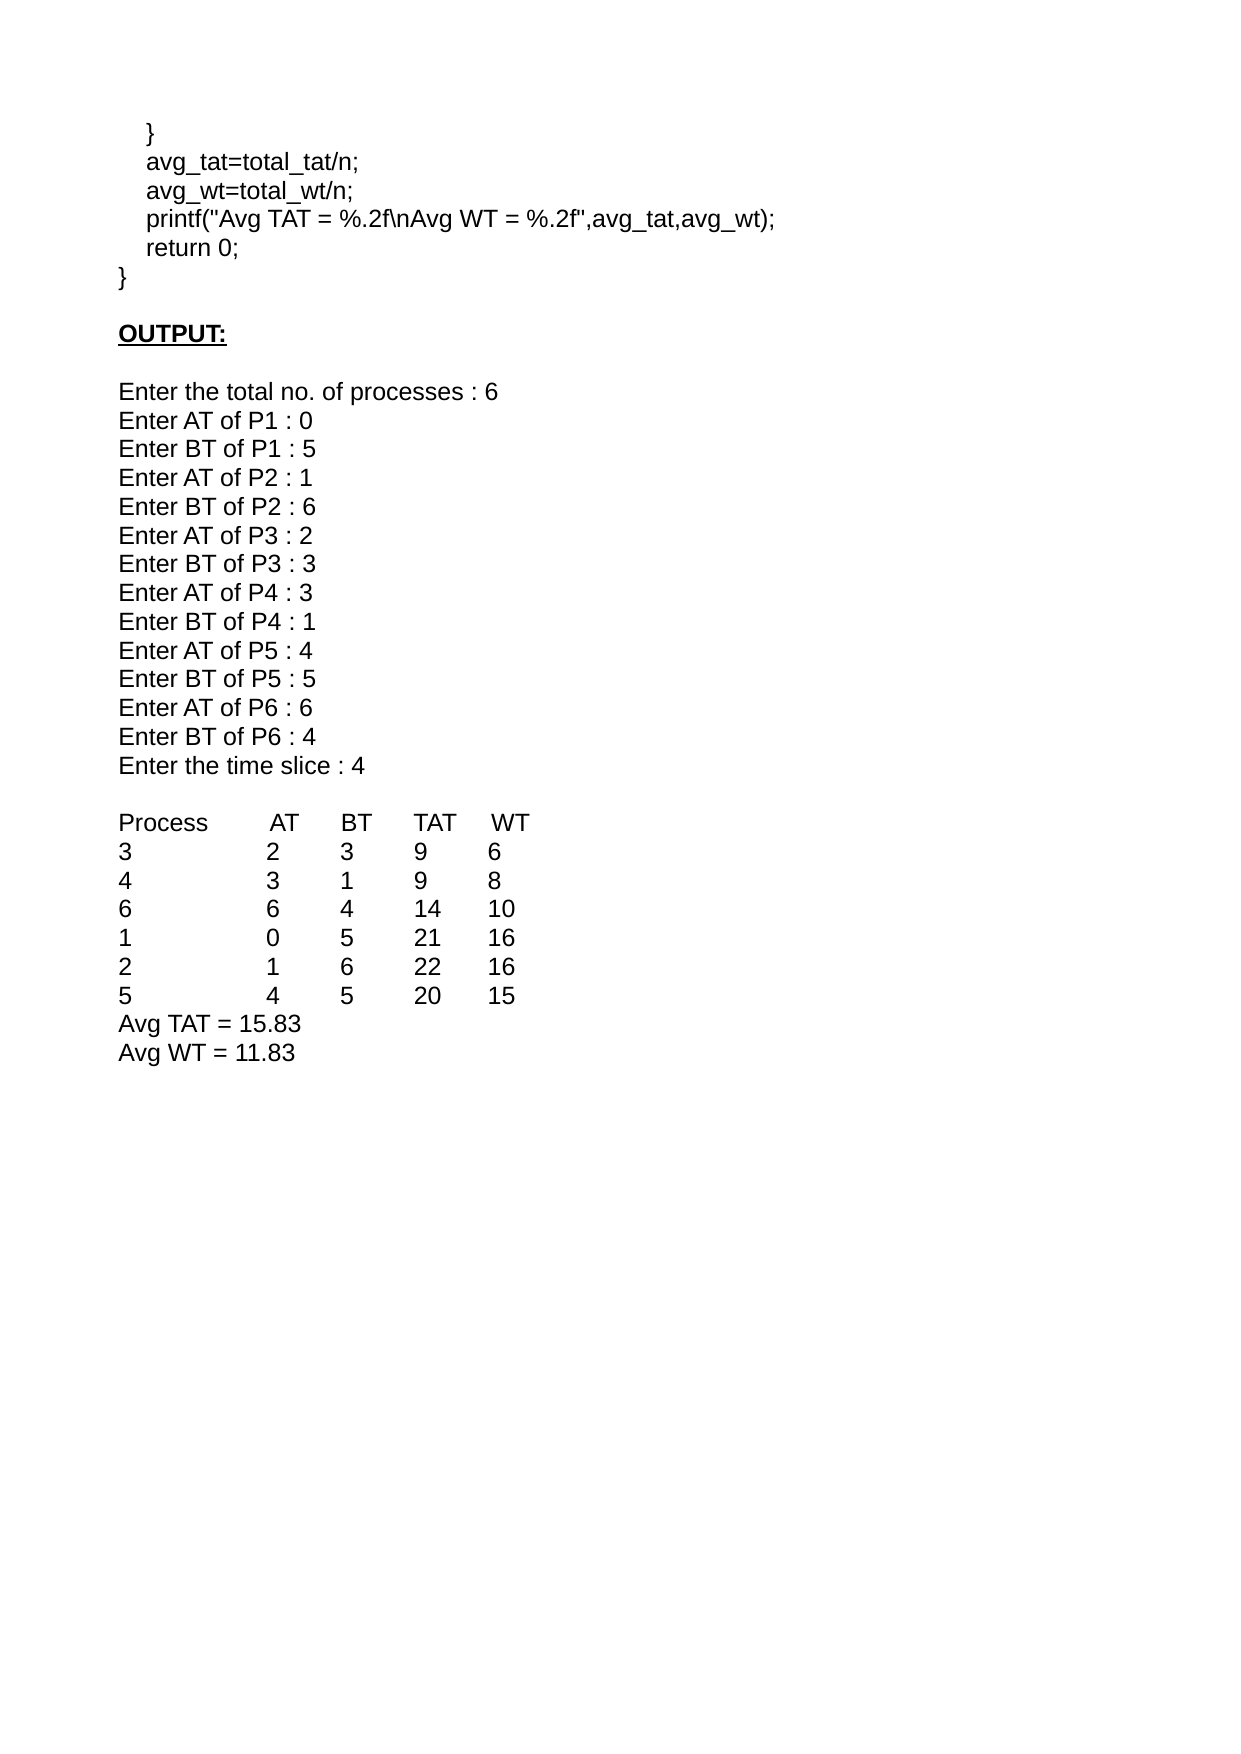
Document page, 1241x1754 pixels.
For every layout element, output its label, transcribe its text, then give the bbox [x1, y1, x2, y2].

text Enter BT of P6 : 4 [118, 722, 1122, 751]
text 4 3 1 9 8 [118, 866, 1122, 894]
text Enter AT of P4 : 3 [118, 578, 1122, 607]
text Enter BT of P2 : 6 [118, 492, 1122, 521]
text printf("Avg TAT = %.2f\nAvg WT = %.2f",avg_tat,avg_wt); [118, 204, 1122, 233]
text Avg TAT = 15.83 [118, 1009, 1122, 1038]
text Enter AT of P1 : 0 [118, 406, 1122, 434]
text avg_tat=total_tat/n; [118, 147, 1122, 176]
text } [118, 262, 1122, 291]
text Avg WT = 11.83 [118, 1038, 1122, 1067]
text Enter BT of P5 : 5 [118, 664, 1122, 693]
text Enter AT of P3 : 2 [118, 521, 1122, 549]
text Enter AT of P2 : 1 [118, 463, 1122, 492]
text 6 6 4 14 10 [118, 894, 1122, 923]
text Enter BT of P3 : 3 [118, 549, 1122, 578]
text Enter BT of P4 : 1 [118, 607, 1122, 636]
text OUTPUT: [118, 319, 1122, 348]
text 2 1 6 22 16 [118, 952, 1122, 981]
text Enter the total no. of processes : 6 [118, 377, 1122, 406]
text 3 2 3 9 6 [118, 837, 1122, 866]
text Process AT BT TAT WT [118, 808, 1122, 837]
text 1 0 5 21 16 [118, 923, 1122, 952]
text Enter the time slice : 4 [118, 751, 1122, 779]
text avg_wt=total_wt/n; [118, 176, 1122, 204]
text 5 4 5 20 15 [118, 981, 1122, 1009]
text return 0; [118, 233, 1122, 262]
text } [118, 118, 1122, 147]
text Enter AT of P6 : 6 [118, 693, 1122, 722]
text Enter AT of P5 : 4 [118, 636, 1122, 664]
text Enter BT of P1 : 5 [118, 434, 1122, 463]
